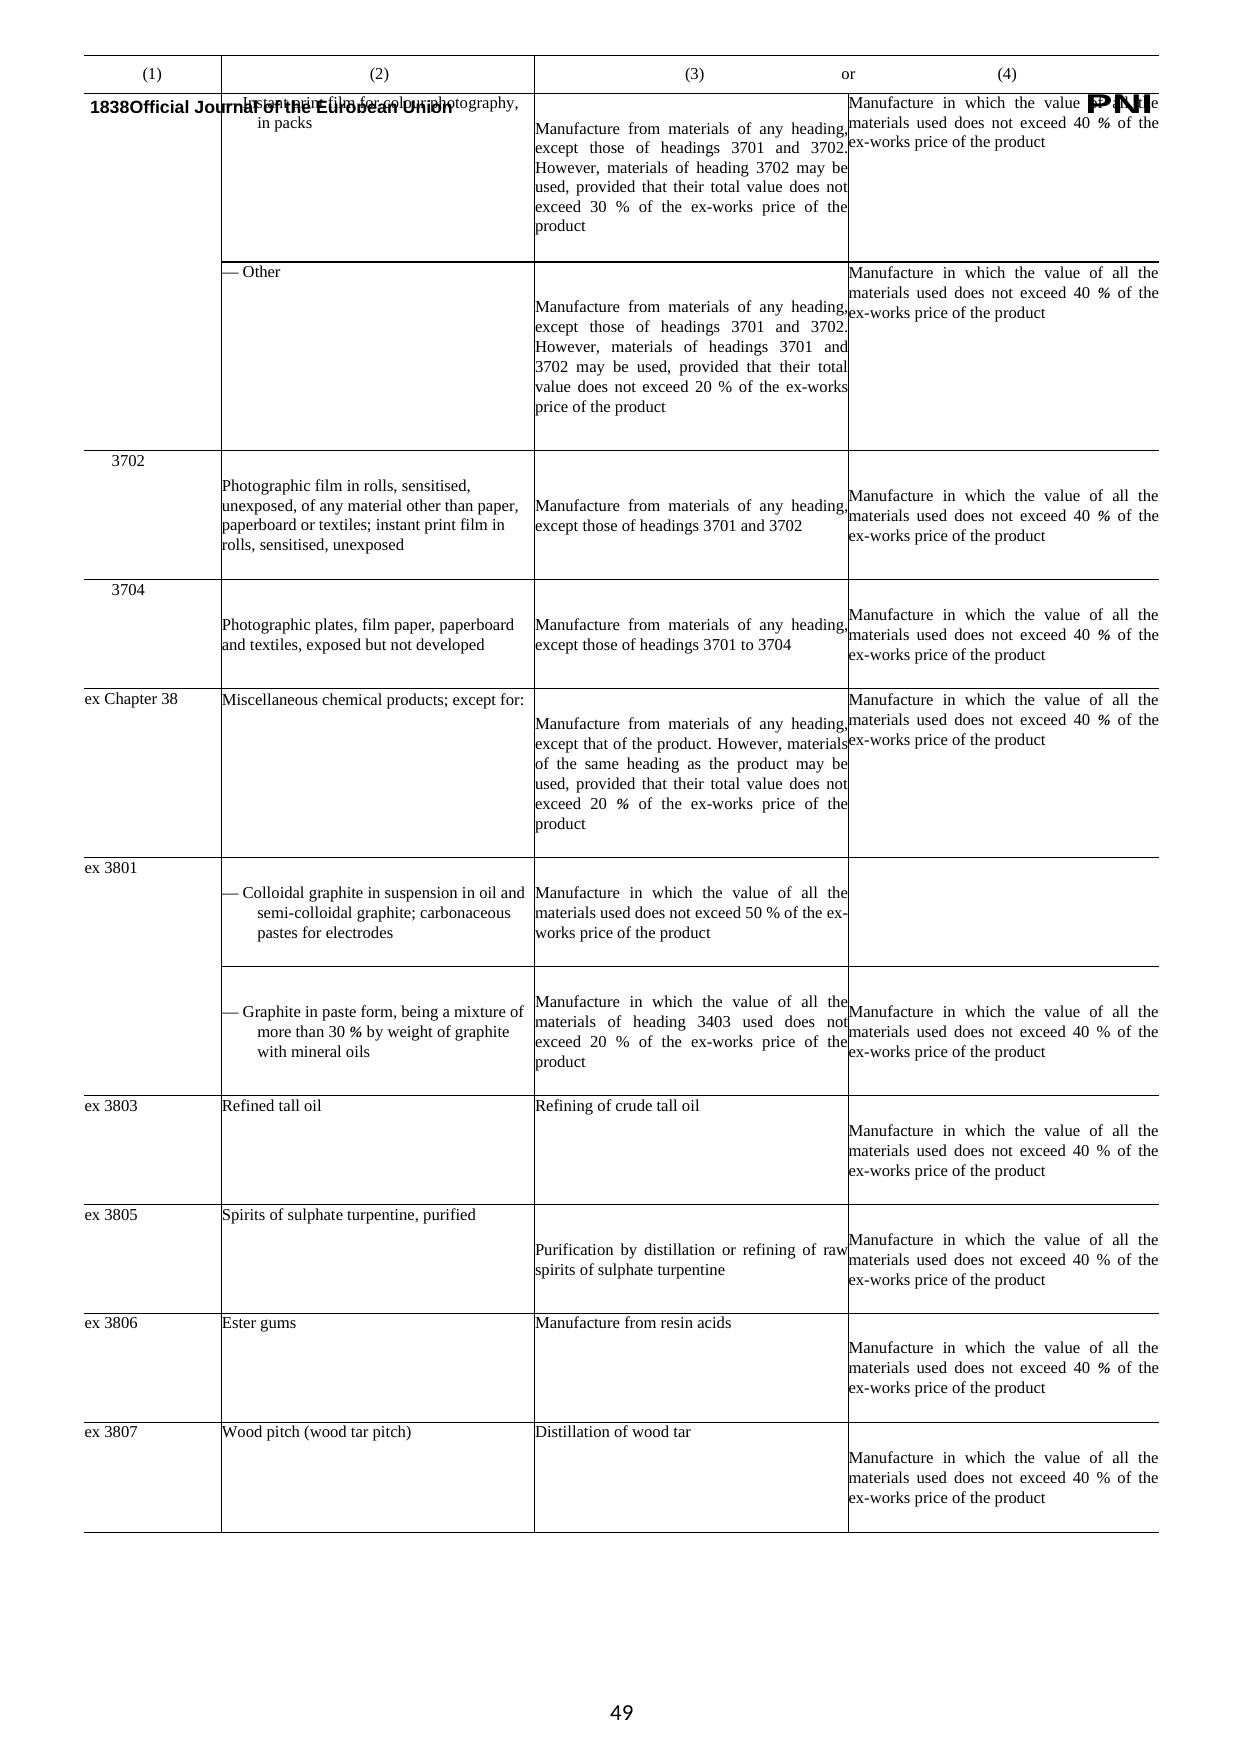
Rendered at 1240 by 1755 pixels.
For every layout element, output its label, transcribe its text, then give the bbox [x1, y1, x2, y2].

table_cell ex 3803 [84, 1096, 221, 1204]
table_cell 3702 [84, 451, 221, 579]
table_cell Wood pitch (wood tar pitch) [222, 1423, 534, 1532]
table_cell Manufacture in which the value of all the materials used does not exceed 40 % of the ex-works price of the product [849, 94, 1159, 261]
table_cell ex 3801 [84, 858, 221, 1095]
table_cell Ester gums [222, 1314, 534, 1422]
table_cell [849, 858, 1159, 966]
table_header (2) [222, 56, 534, 88]
table_cell ex 3806 [84, 1314, 221, 1422]
table_cell [84, 94, 221, 450]
table_cell Manufacture in which the value of all the materials used does not exceed 40 % of the ex-works price of the product [849, 967, 1159, 1095]
table_cell — Colloidal graphite in suspension in oil and semi-colloidal graphite; carbon­aceous pastes for electrodes [222, 858, 534, 966]
table_cell Manufacture in which the value of all the materials used does not exceed 40 % of the ex-works price of the product [849, 263, 1159, 450]
table_cell Photographic plates, film paper, paperboard and textiles, exposed but not developed [222, 580, 534, 688]
table_cell Manufacture in which the value of all the materials used does not exceed 40 % of the ex-works price of the product [849, 1096, 1159, 1204]
table_cell — Graphite in paste form, being a mixture of more than 30 % by weight of graphite with mineral oils [222, 967, 534, 1095]
table_cell Manufacture from materials of any heading, except those of headings 3701 and 3702 [535, 451, 848, 579]
table_cell — Other [222, 263, 534, 450]
table_cell Manufacture from materials of any heading, except those of headings 3701 and 3702. However, materials of heading 3702 may be used, provided that their total value does not exceed 30 % of the ex-works price of the product [535, 113, 848, 261]
table_cell Manufacture in which the value of all the materials of heading 3403 used does not exceed 20 % of the ex-works price of the product [535, 967, 848, 1095]
table_cell Refining of crude tall oil [535, 1096, 848, 1204]
table_header (3) or (4) [535, 56, 1159, 92]
table_cell Refined tall oil [222, 1096, 534, 1204]
table_cell ex Chapter 38 [84, 689, 221, 857]
table_cell Purification by distillation or refining of raw spirits of sulphate turpentine [535, 1205, 848, 1313]
table_cell Spirits of sulphate turpentine, purified [222, 1205, 534, 1313]
table_cell — Instant print film for colour photo­graphy, in packs [222, 113, 534, 261]
table_cell 3704 [84, 580, 221, 688]
table_cell Manufacture in which the value of all the materials used does not exceed 50 % of the ex-works price of the product [535, 858, 848, 966]
table_cell Manufacture in which the value of all the materials used does not exceed 40 % of the ex-works price of the product [849, 451, 1159, 579]
table_header (1) [84, 56, 221, 92]
table_cell ex 3805 [84, 1205, 221, 1313]
table_cell Manufacture in which the value of all the materials used does not exceed 40 % of the ex-works price of the product [849, 580, 1159, 688]
table_cell Manufacture from materials of any heading, except those of headings 3701 and 3702. However, materials of headings 3701 and 3702 may be used, provided that their total value does not exceed 20 % of the ex-works price of the product [535, 263, 848, 450]
table_cell ex 3807 [84, 1423, 221, 1532]
table_cell Photographic film in rolls, sensitised, unexposed, of any material other than paper, paperboard or textiles; instant print film in rolls, sensitised, unexposed [222, 451, 534, 579]
table_cell Distillation of wood tar [535, 1423, 848, 1532]
table_cell Manufacture in which the value of all the materials used does not exceed 40 % of the ex-works price of the product [849, 1205, 1159, 1313]
table_cell Miscellaneous chemical products; except for: [222, 689, 534, 857]
table_cell Manufacture from resin acids [535, 1314, 848, 1422]
table_cell Manufacture in which the value of all the materials used does not exceed 40 % of the ex-works price of the product [849, 689, 1159, 857]
table_cell Manufacture from materials of any heading, except that of the product. However, materials of the same heading as the product may be used, provided that their total value does not exceed 20 % of the ex-works price of the product [535, 689, 848, 857]
table_cell Manufacture in which the value of all the materials used does not exceed 40 % of the ex-works price of the product [849, 1423, 1159, 1532]
table_cell Manufacture in which the value of all the materials used does not exceed 40 % of the ex-works price of the product [849, 1314, 1159, 1422]
table_cell Manufacture from materials of any heading, except those of headings 3701 to 3704 [535, 580, 848, 688]
